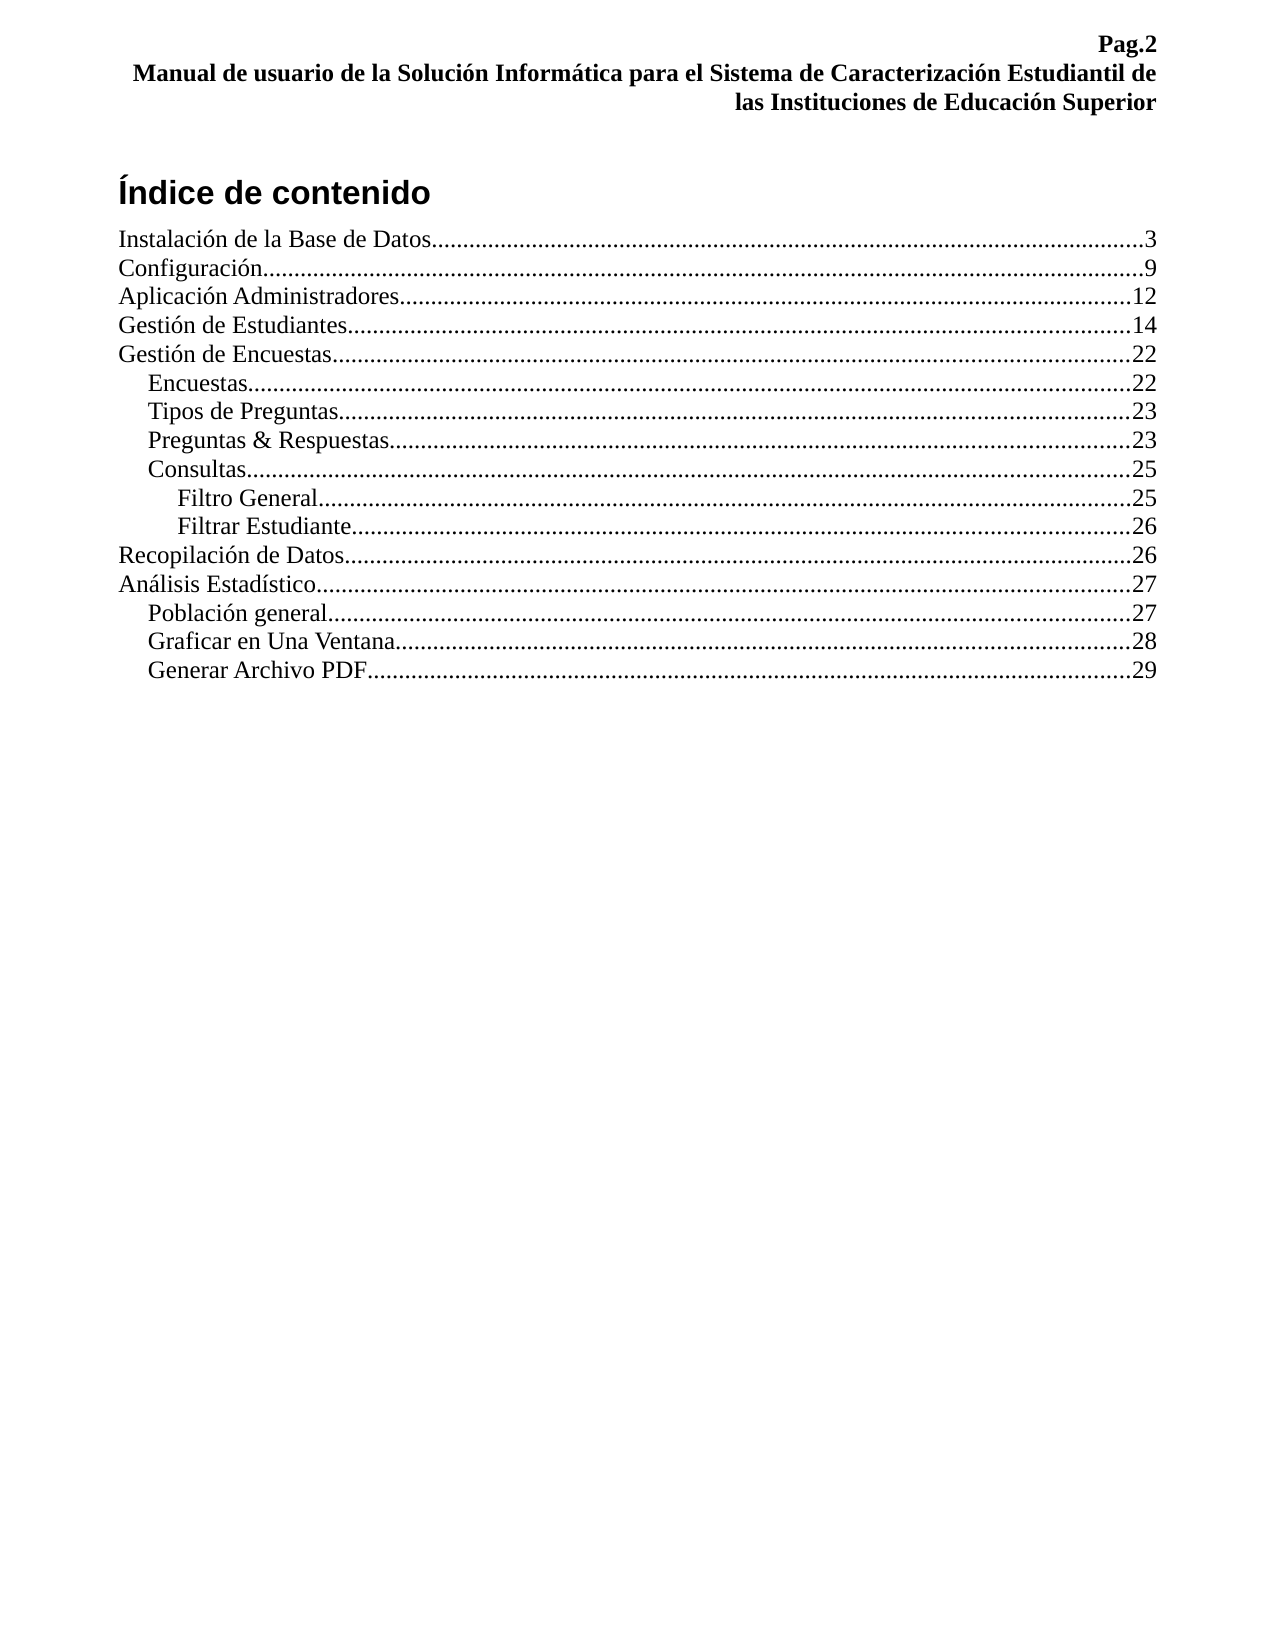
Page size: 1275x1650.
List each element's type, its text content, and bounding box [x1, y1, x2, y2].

text Generar Archivo PDF 29 [148, 655, 1157, 684]
text Recopilación de Datos 26 [118, 540, 1157, 569]
text Tipos de Preguntas 23 [148, 396, 1157, 425]
text Instalación de la Base de Datos 3 [118, 224, 1157, 253]
text Población general 27 [148, 598, 1157, 626]
text Gestión de Encuestas 22 [118, 339, 1157, 368]
text Preguntas & Respuestas 23 [148, 425, 1157, 454]
text Filtrar Estudiante 26 [177, 511, 1157, 540]
text Configuración 9 [118, 253, 1157, 281]
text Aplicación Administradores 12 [118, 281, 1157, 310]
text Consultas 25 [148, 454, 1157, 483]
text Graficar en Una Ventana 28 [148, 626, 1157, 655]
text Análisis Estadístico 27 [118, 569, 1157, 598]
subtitle Índice de contenido [118, 173, 1157, 211]
text Encuestas 22 [148, 368, 1157, 396]
text Gestión de Estudiantes 14 [118, 310, 1157, 339]
text Filtro General 25 [177, 483, 1157, 511]
